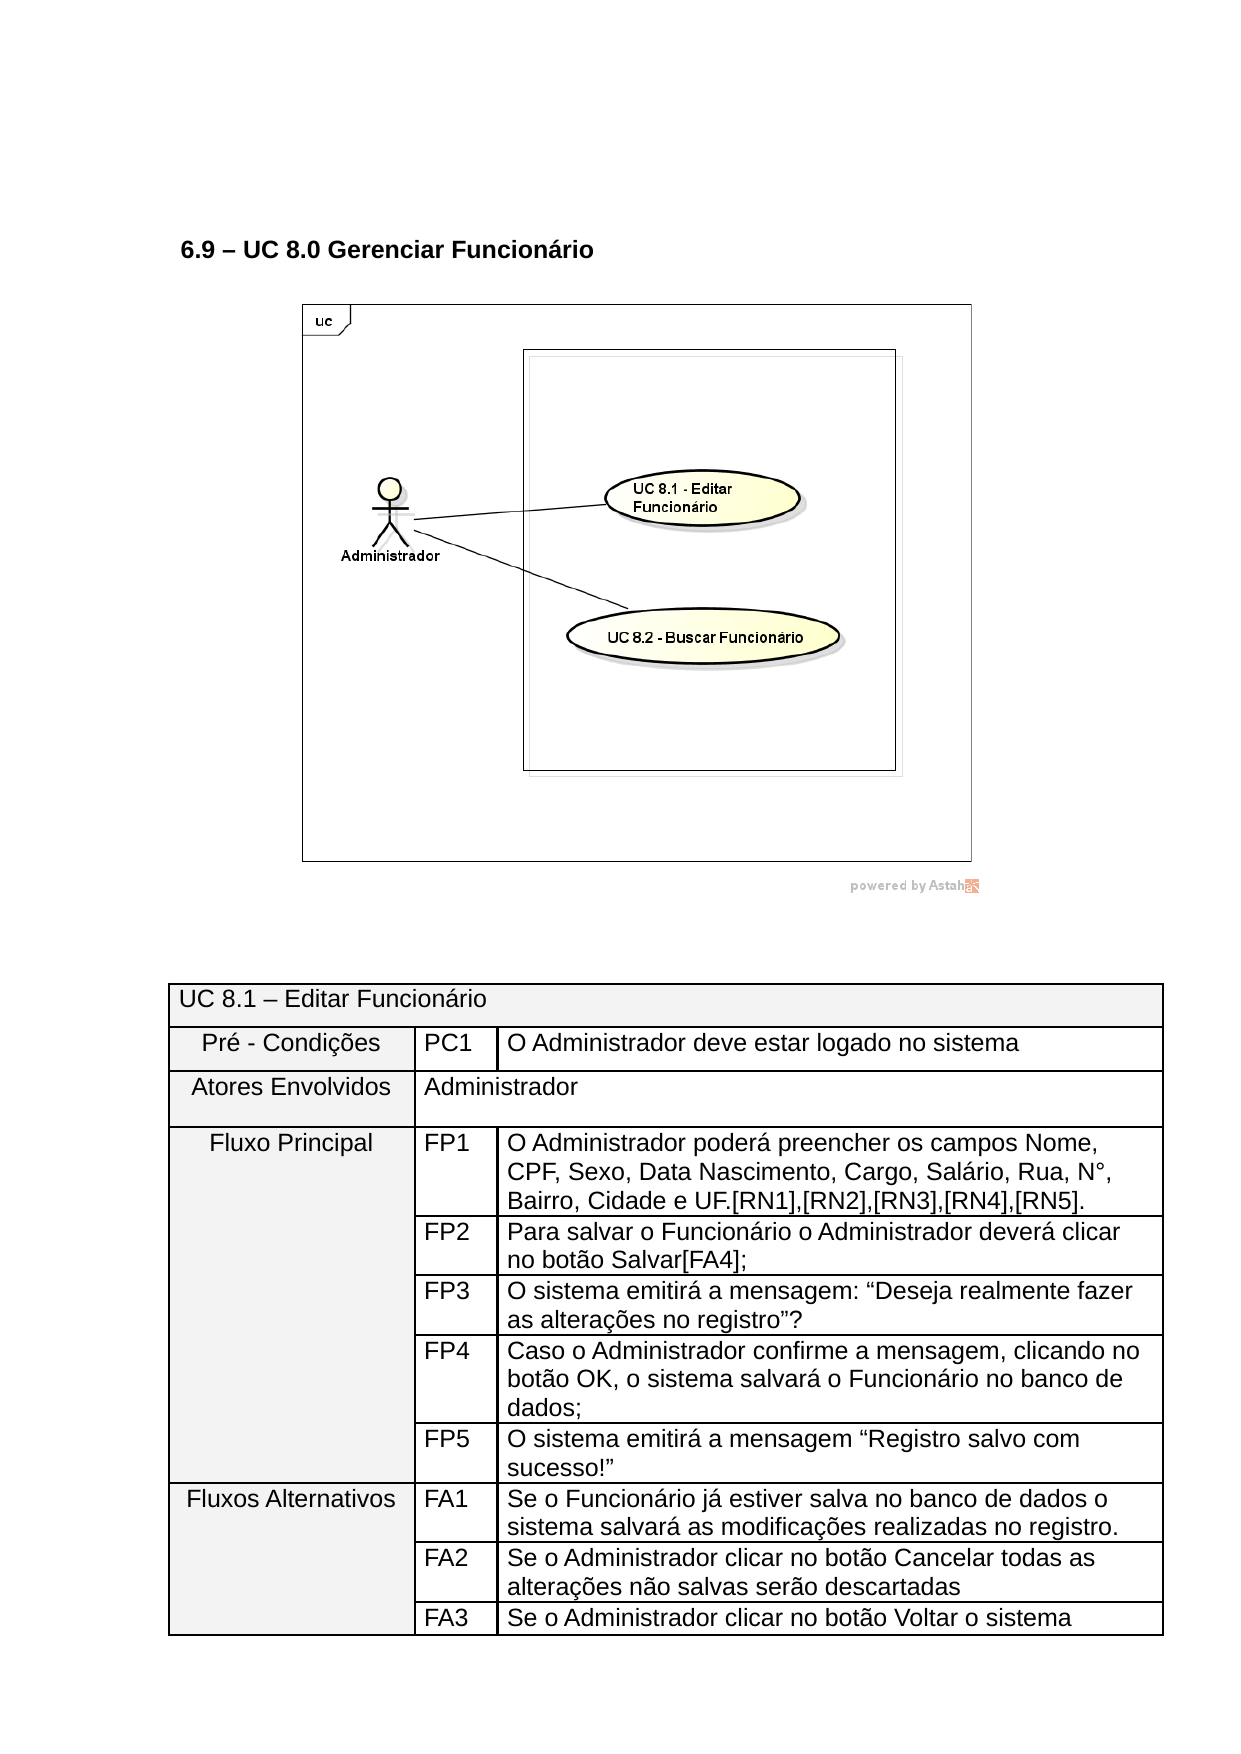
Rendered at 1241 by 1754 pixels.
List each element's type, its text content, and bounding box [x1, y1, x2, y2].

table_cell Se o Administrador clicar no botão Voltar o sistema [499, 1603, 1162, 1634]
text 6.9 – UC 8.0 Gerenciar Funcionário [180, 235, 1092, 263]
table_cell Caso o Administrador confirme a mensagem, clicando no botão OK, o sistema salvará o Funcionário no banco de dados; [499, 1336, 1162, 1422]
table_cell Se o Funcionário já estiver salva no banco de dados o sistema salvará as modificações realizadas no registro. [499, 1484, 1162, 1541]
table_cell Atores Envolvidos [170, 1072, 414, 1126]
table_cell O sistema emitirá a mensagem “Registro salvo com sucesso!” [499, 1424, 1162, 1482]
table_cell Fluxo Principal [170, 1128, 414, 1482]
table_cell FA1 [416, 1484, 496, 1541]
table_cell PC1 [416, 1028, 496, 1070]
table_cell Fluxos Alternativos [170, 1484, 414, 1634]
table_cell FP1 [416, 1128, 496, 1214]
table_cell FP3 [416, 1276, 496, 1334]
table_cell FP2 [416, 1217, 496, 1274]
table_cell FP4 [416, 1336, 496, 1422]
table_cell Administrador [416, 1072, 1162, 1126]
picture [290, 292, 983, 897]
table_cell FP5 [416, 1424, 496, 1482]
table_header UC 8.1 – Editar Funcionário [170, 985, 1162, 1026]
table_cell O Administrador deve estar logado no sistema [499, 1028, 1162, 1070]
table_cell Para salvar o Funcionário o Administrador deverá clicar no botão Salvar[FA4]; [499, 1217, 1162, 1274]
table_cell O Administrador poderá preencher os campos Nome, CPF, Sexo, Data Nascimento, Cargo, Salário, Rua, N°, Bairro, Cidade e UF.[RN1],[RN2],[RN3],[RN4],[RN5]. [499, 1128, 1162, 1214]
table_cell FA2 [416, 1543, 496, 1601]
table_cell Pré - Condições [170, 1028, 414, 1070]
table_cell O sistema emitirá a mensagem: “Deseja realmente fazer as alterações no registro”? [499, 1276, 1162, 1334]
table_cell Se o Administrador clicar no botão Cancelar todas as alterações não salvas serão descartadas [499, 1543, 1162, 1601]
table_cell FA3 [416, 1603, 496, 1634]
